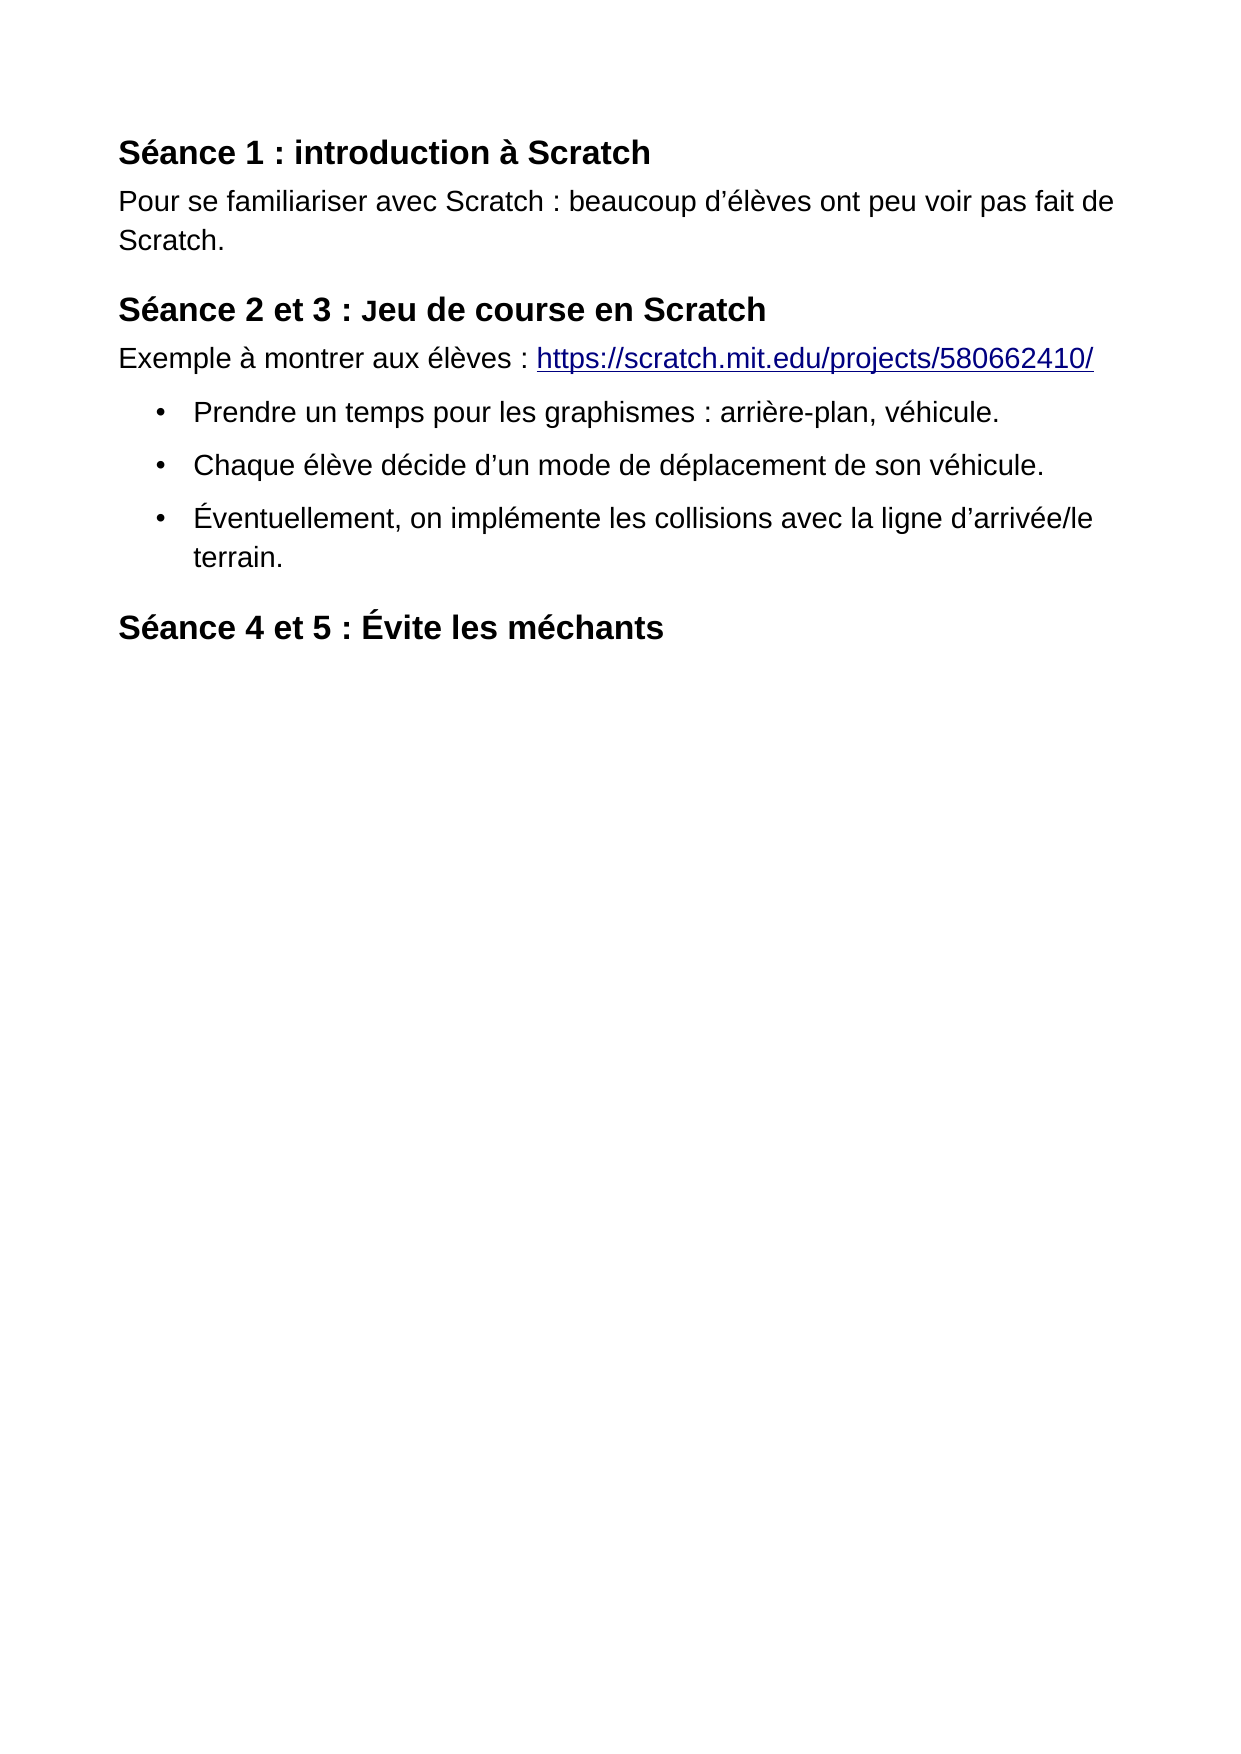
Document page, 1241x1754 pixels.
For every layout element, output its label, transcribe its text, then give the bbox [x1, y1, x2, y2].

list Prendre un temps pour les graphismes : arrière-plan, véhicule. [156, 394, 1122, 428]
subtitle Séance 4 et 5 : Évite les méchants [118, 608, 1122, 646]
list Chaque élève décide d’un mode de déplacement de son véhicule. [156, 448, 1122, 482]
subtitle Séance 1 : introduction à Scratch [118, 133, 1122, 171]
list Éventuellement, on implémente les collisions avec la ligne d’arrivée/le terrain. [156, 501, 1122, 573]
subtitle Séance 2 et 3 : Jeu de course en Scratch [118, 290, 1122, 329]
text Pour se familiariser avec Scratch : beaucoup d’élèves ont peu voir pas fait de Scratch. [118, 184, 1122, 256]
text Exemple à montrer aux élèves : https://scratch.mit.edu/projects/580662410/ [118, 341, 1122, 375]
